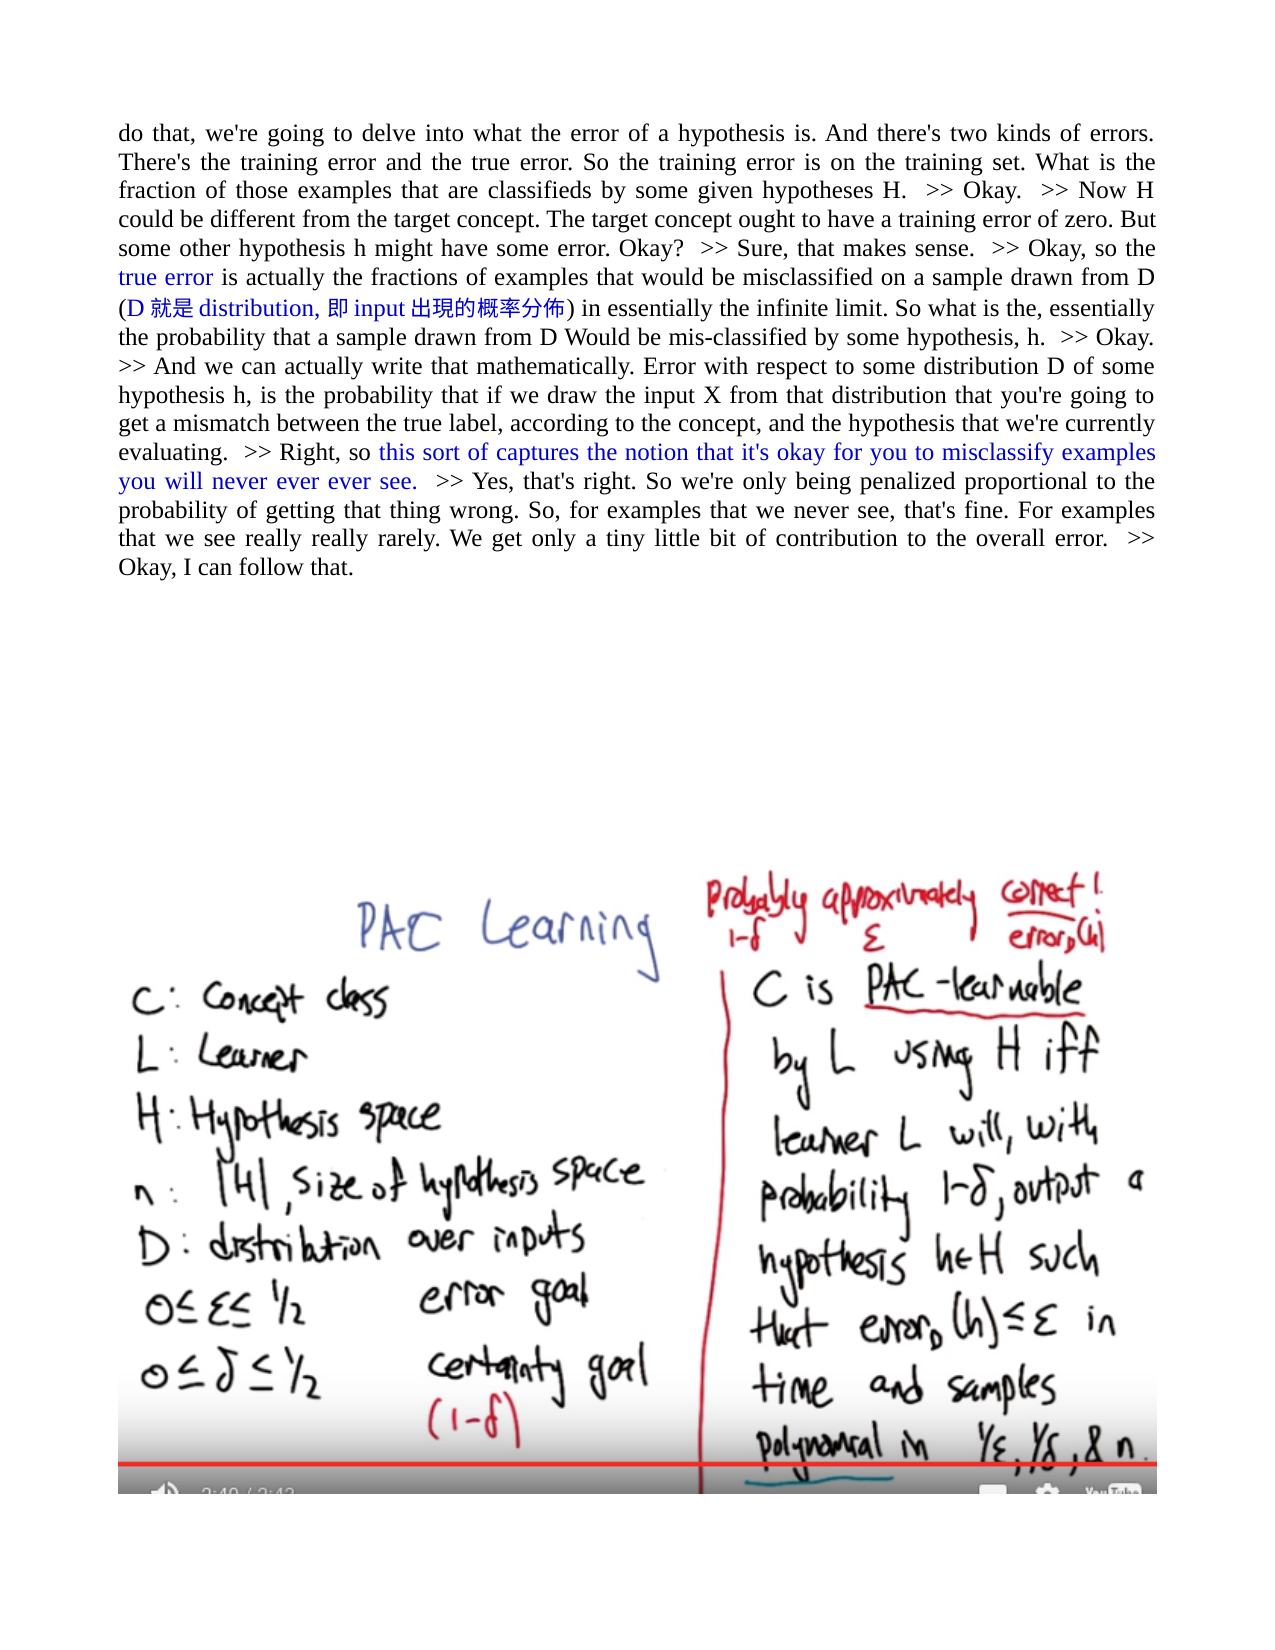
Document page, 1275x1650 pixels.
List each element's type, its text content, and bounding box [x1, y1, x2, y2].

text do that, we're going to delve into what the error of a hypothesis is. And there's two kinds of errors. There's the training error and the true error. So the training error is on the training set. What is the fraction of those examples that are classifieds by some given hypotheses H. >> Okay. >> Now H could be different from the target concept. The target concept ought to have a training error of zero. But some other hypothesis h might have some error. Okay? >> Sure, that makes sense. >> Okay, so the true error is actually the fractions of examples that would be misclassified on a sample drawn from D (D就是distribution, 即input出現的概率分佈) in essentially the infinite limit. So what is the, essentially the probability that a sample drawn from D Would be mis-classified by some hypothesis, h. >> Okay. >> And we can actually write that mathematically. Error with respect to some distribution D of some hypothesis h, is the probability that if we draw the input X from that distribution that you're going to get a mismatch between the true label, according to the concept, and the hypothesis that we're currently evaluating. >> Right, so this sort of captures the notion that it's okay for you to misclassify examples you will never ever ever see. >> Yes, that's right. So we're only being penalized proportional to the probability of getting that thing wrong. So, for examples that we never see, that's fine. For examples that we see really really rarely. We get only a tiny little bit of contribution to the overall error. >> Okay, I can follow that. [118, 118, 1157, 581]
picture [118, 868, 1157, 1494]
